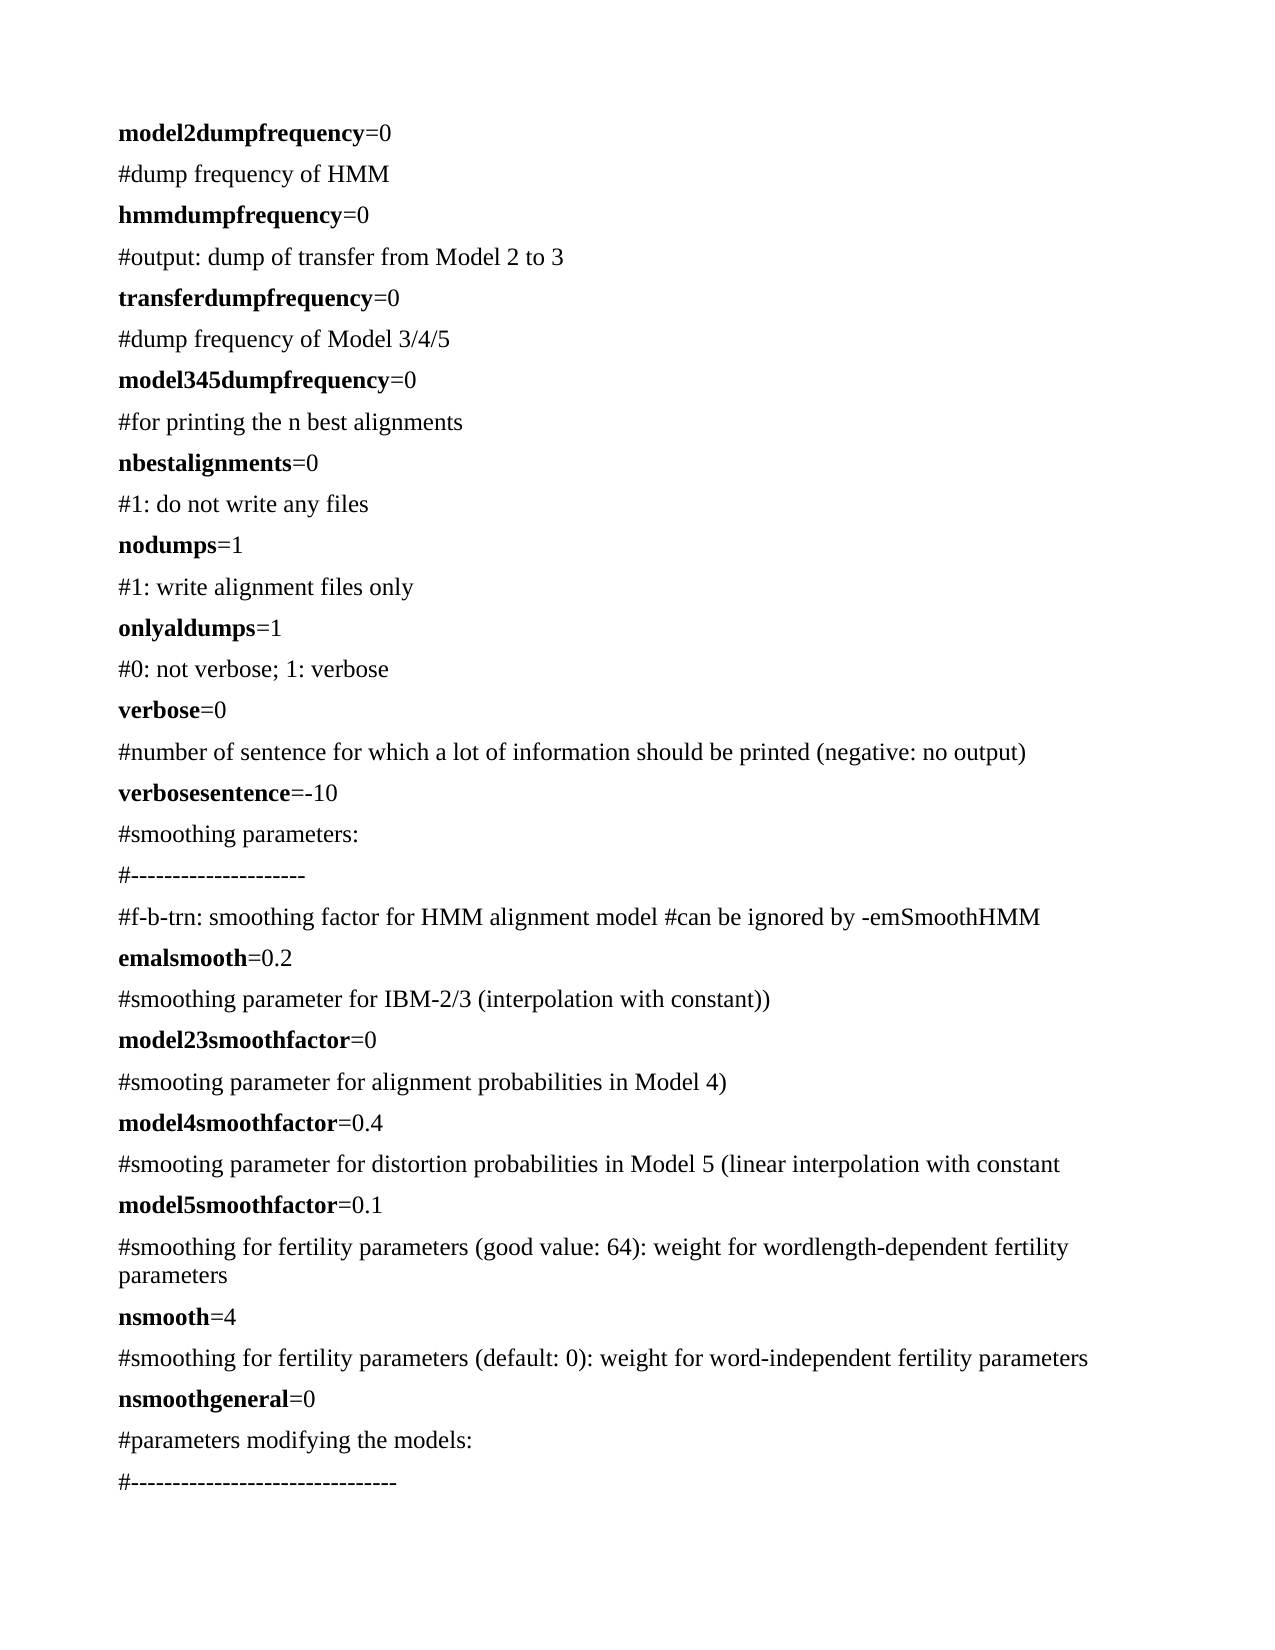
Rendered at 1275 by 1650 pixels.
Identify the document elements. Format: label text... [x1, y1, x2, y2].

text emalsmooth=0.2 [118, 943, 1157, 972]
text #-------------------------------- [118, 1467, 1157, 1496]
text nbestalignments=0 [118, 448, 1157, 477]
text verbosesentence=-10 [118, 778, 1157, 807]
text #f-b-trn: smoothing factor for HMM alignment model #can be ignored by -emSmoothHMM [118, 902, 1157, 931]
text #1: do not write any files [118, 489, 1157, 518]
text #parameters modifying the models: [118, 1426, 1157, 1454]
text model2dumpfrequency=0 [118, 118, 1157, 147]
text #--------------------- [118, 861, 1157, 889]
text #for printing the n best alignments [118, 407, 1157, 436]
text #smoothing for fertility parameters (good value: 64): weight for wordlength-dependent fertility parameters [118, 1232, 1157, 1289]
text #smoothing parameters: [118, 819, 1157, 848]
text #0: not verbose; 1: verbose [118, 654, 1157, 683]
text model5smoothfactor=0.1 [118, 1191, 1157, 1219]
text verbose=0 [118, 696, 1157, 724]
text model4smoothfactor=0.4 [118, 1108, 1157, 1137]
text #dump frequency of Model 3/4/5 [118, 324, 1157, 353]
text nsmoothgeneral=0 [118, 1384, 1157, 1413]
text #smooting parameter for alignment probabilities in Model 4) [118, 1067, 1157, 1096]
text #smoothing for fertility parameters (default: 0): weight for word-independent fertility parameters [118, 1343, 1157, 1372]
text #dump frequency of HMM [118, 159, 1157, 188]
text #1: write alignment files only [118, 572, 1157, 601]
text model23smoothfactor=0 [118, 1026, 1157, 1054]
text transferdumpfrequency=0 [118, 283, 1157, 312]
text nodumps=1 [118, 531, 1157, 559]
text onlyaldumps=1 [118, 613, 1157, 642]
text #output: dump of transfer from Model 2 to 3 [118, 242, 1157, 271]
text nsmooth=4 [118, 1302, 1157, 1331]
text model345dumpfrequency=0 [118, 366, 1157, 394]
text #smoothing parameter for IBM-2/3 (interpolation with constant)) [118, 984, 1157, 1013]
text #smooting parameter for distortion probabilities in Model 5 (linear interpolation with constant [118, 1149, 1157, 1178]
text hmmdumpfrequency=0 [118, 201, 1157, 229]
text #number of sentence for which a lot of information should be printed (negative: no output) [118, 737, 1157, 766]
